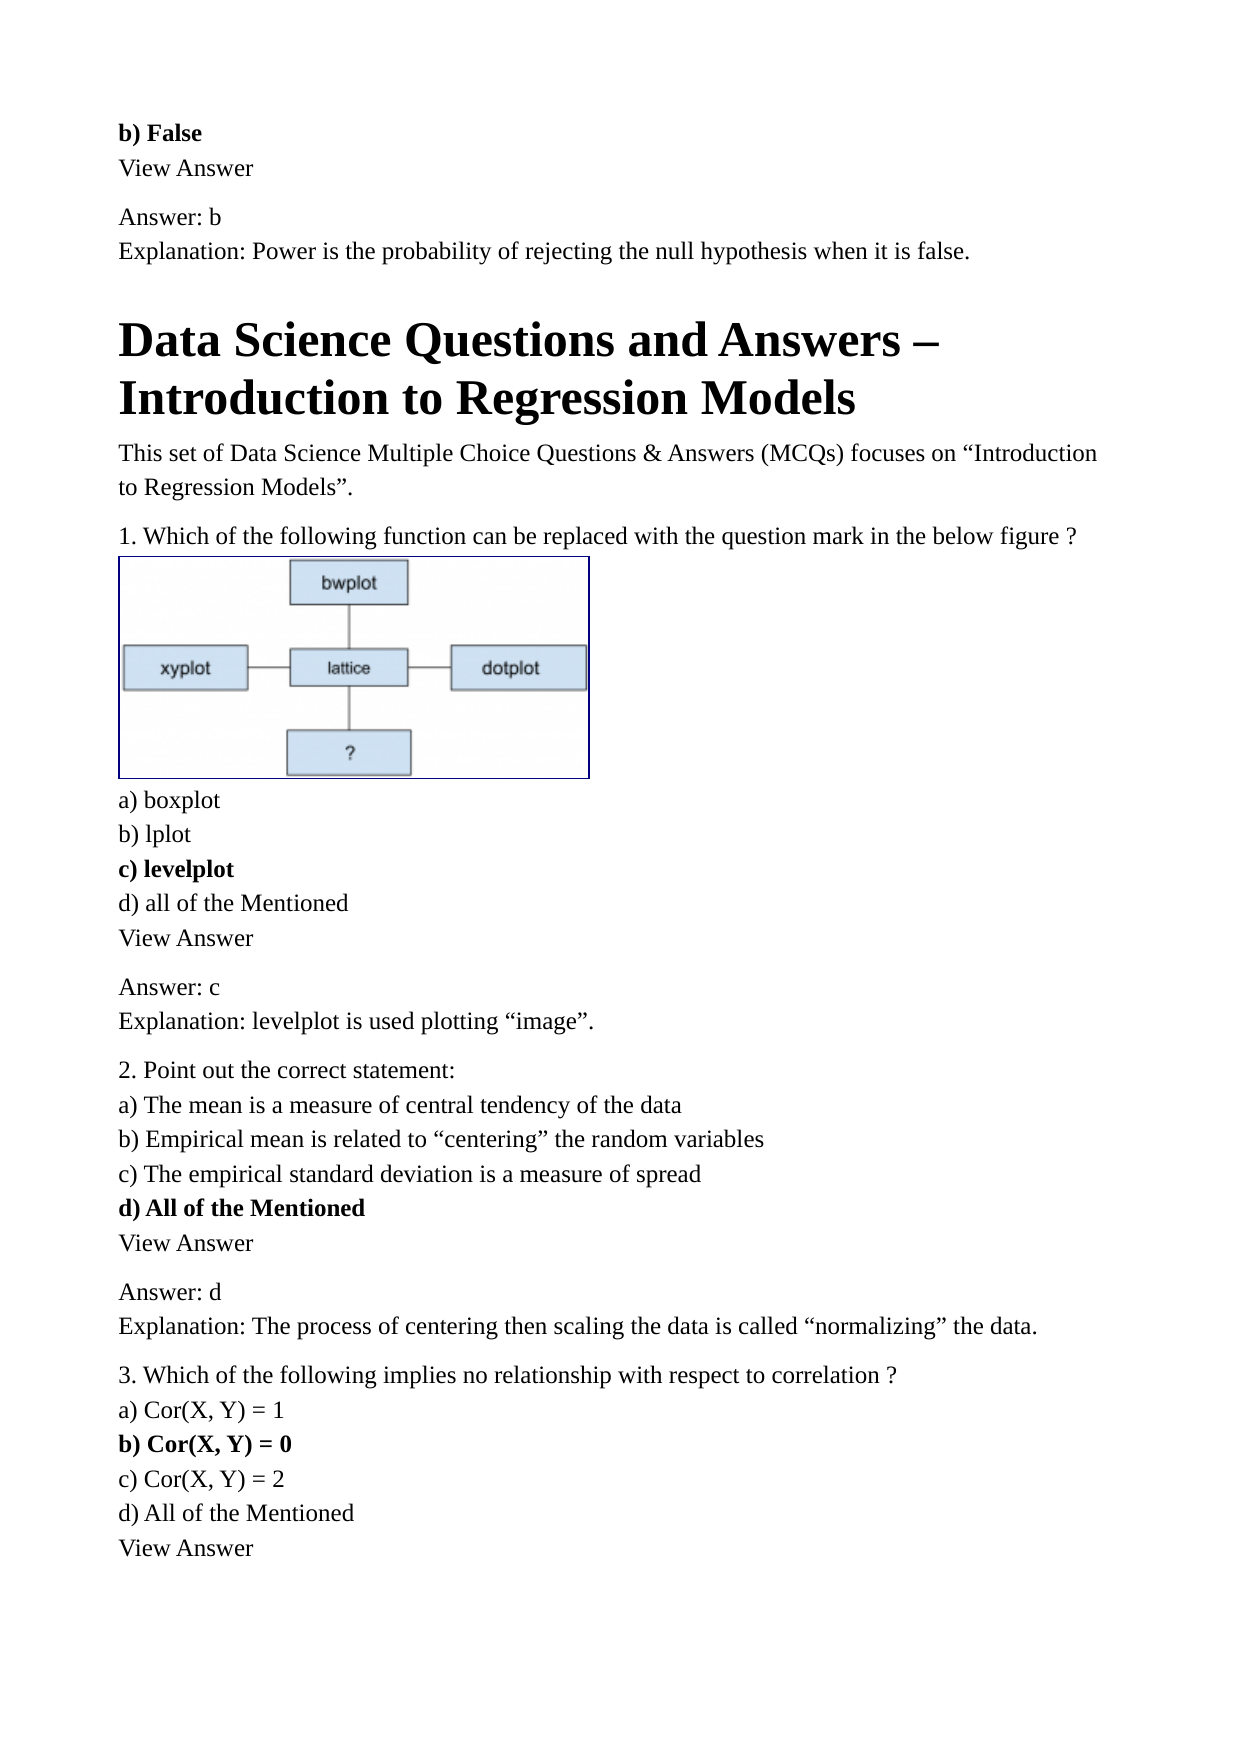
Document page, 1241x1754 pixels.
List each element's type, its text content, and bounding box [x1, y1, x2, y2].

subtitle Data Science Questions and Answers – Introduction to Regression Models [118, 310, 1122, 425]
text 3. Which of the following implies no relationship with respect to correlation ? a) Cor(X, Y) = 1 b) Cor(X, Y) = 0 c) Cor(X, Y) = 2 d) All of the Mentioned View Answer [118, 1360, 1122, 1562]
text 1. Which of the following function can be replaced with the question mark in the below figure ? a) boxplot b) lplot c) levelplot d) all of the Mentioned View Answer [118, 521, 1122, 952]
text Answer: d Explanation: The process of centering then scaling the data is called “normalizing” the data. [118, 1277, 1122, 1340]
text Answer: c Explanation: levelplot is used plotting “image”. [118, 972, 1122, 1035]
text This set of Data Science Multiple Choice Questions & Answers (MCQs) focuses on “Introduction to Regression Models”. [118, 438, 1122, 501]
text b) False View Answer [118, 118, 1122, 181]
text Answer: b Explanation: Power is the probability of rejecting the null hypothesis when it is false. [118, 202, 1122, 265]
text 2. Point out the correct statement: a) The mean is a measure of central tendency of the data b) Empirical mean is related to “centering” the random variables c) The empirical standard deviation is a measure of spread d) All of the Mentioned View Answer [118, 1055, 1122, 1257]
